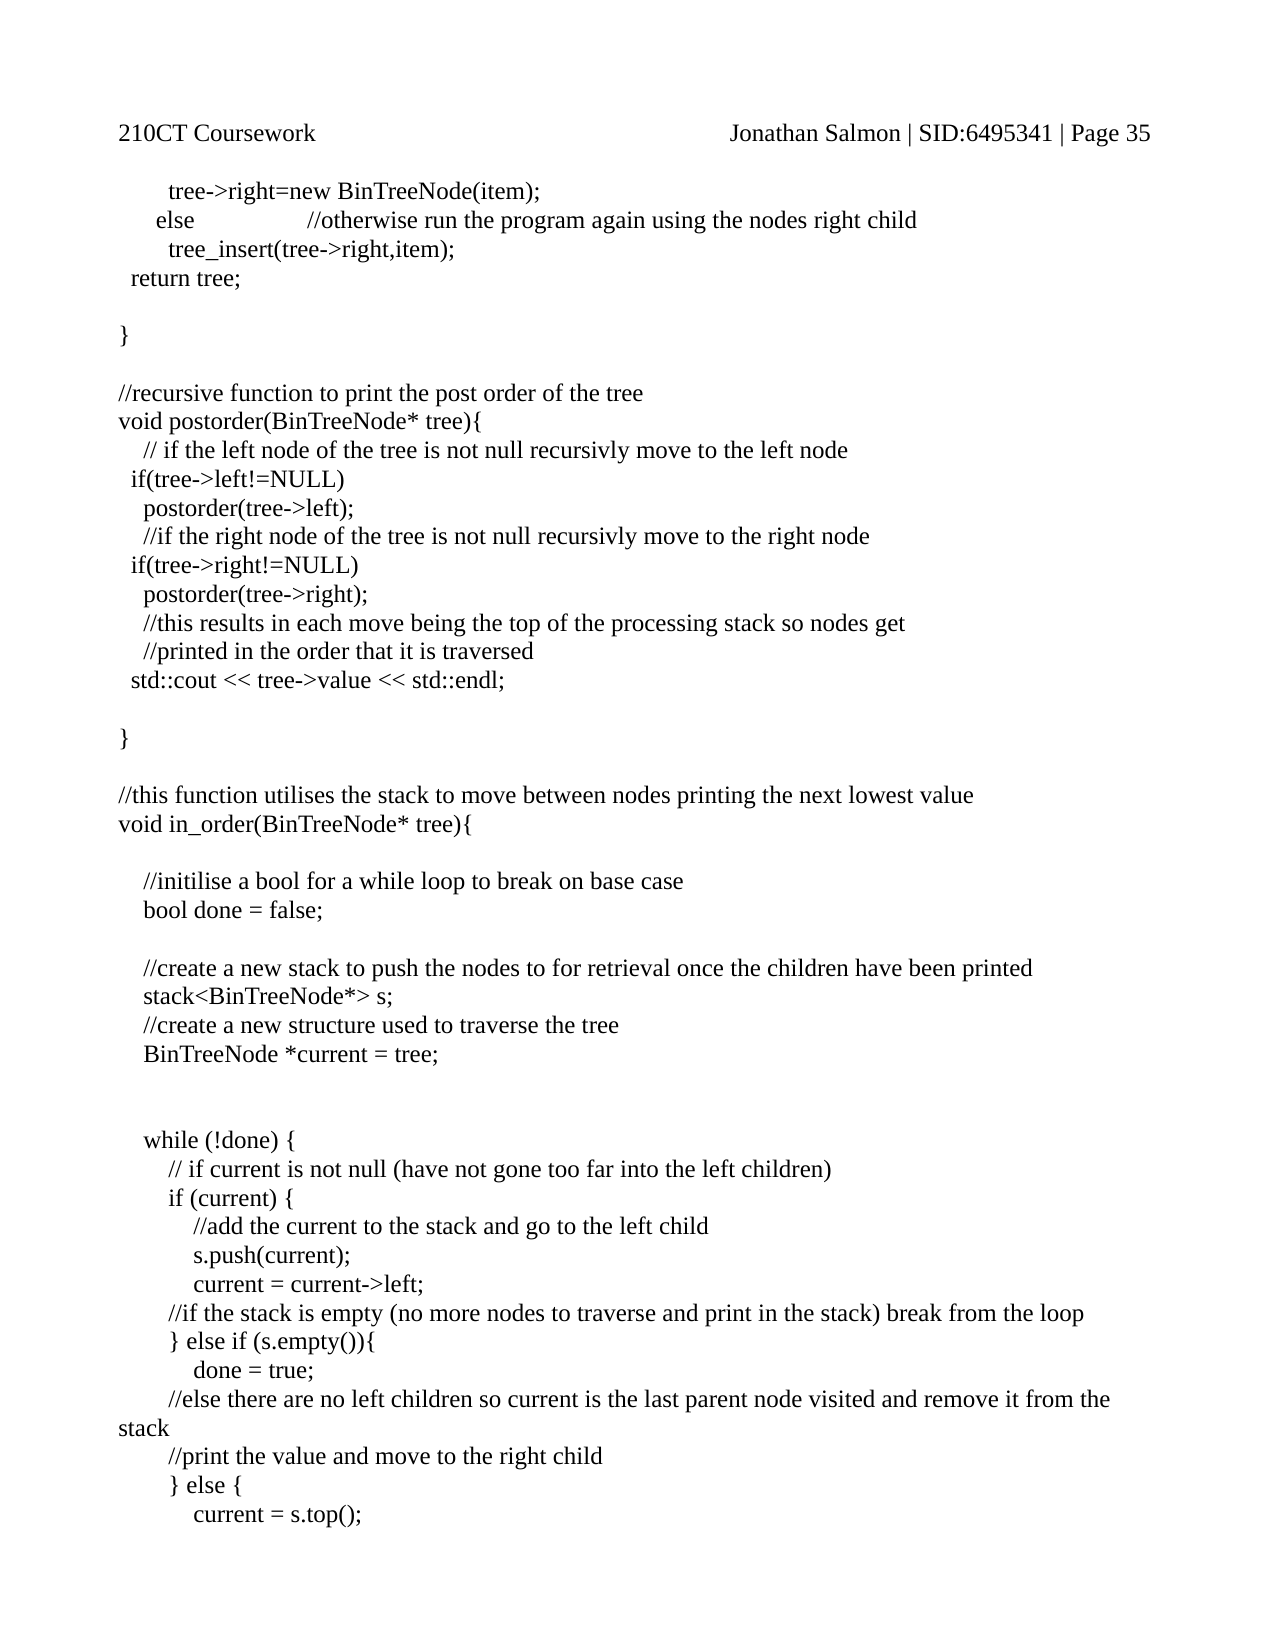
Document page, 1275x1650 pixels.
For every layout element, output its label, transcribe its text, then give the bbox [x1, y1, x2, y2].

text //if the right node of the tree is not null recursivly move to the right node [118, 521, 1157, 550]
text //this function utilises the stack to move between nodes printing the next lowest value [118, 780, 1157, 809]
text } [118, 320, 1157, 349]
text while (!done) { [118, 1125, 1157, 1154]
text // if current is not null (have not gone too far into the left children) [118, 1154, 1157, 1183]
text bool done = false; [118, 895, 1157, 924]
text //recursive function to print the post order of the tree [118, 378, 1157, 406]
text current = current->left; [118, 1269, 1157, 1298]
text // if the left node of the tree is not null recursivly move to the left node [118, 435, 1157, 464]
text if(tree->left!=NULL) [118, 464, 1157, 493]
text tree_insert(tree->right,item); [118, 234, 1157, 263]
text //this results in each move being the top of the processing stack so nodes get [118, 608, 1157, 636]
text //add the current to the stack and go to the left child [118, 1211, 1157, 1240]
text //else there are no left children so current is the last parent node visited and remove it from the stack [118, 1384, 1157, 1441]
text void in_order(BinTreeNode* tree){ [118, 809, 1157, 838]
text stack<BinTreeNode*> s; [118, 981, 1157, 1010]
text tree->right=new BinTreeNode(item); [118, 176, 1157, 205]
text void postorder(BinTreeNode* tree){ [118, 406, 1157, 435]
text else //otherwise run the program again using the nodes right child [118, 205, 1157, 234]
text return tree; [118, 263, 1157, 291]
text current = s.top(); [118, 1499, 1157, 1528]
text //if the stack is empty (no more nodes to traverse and print in the stack) break from the loop [118, 1298, 1157, 1326]
text if(tree->right!=NULL) [118, 550, 1157, 579]
text } else if (s.empty()){ [118, 1326, 1157, 1355]
text //create a new structure used to traverse the tree [118, 1010, 1157, 1039]
text //print the value and move to the right child [118, 1441, 1157, 1470]
text } [118, 723, 1157, 751]
text } else { [118, 1470, 1157, 1499]
text BinTreeNode *current = tree; [118, 1039, 1157, 1068]
text //printed in the order that it is traversed [118, 636, 1157, 665]
text //create a new stack to push the nodes to for retrieval once the children have been printed [118, 953, 1157, 981]
text std::cout << tree->value << std::endl; [118, 665, 1157, 694]
text //initilise a bool for a while loop to break on base case [118, 866, 1157, 895]
text s.push(current); [118, 1240, 1157, 1269]
text if (current) { [118, 1183, 1157, 1211]
text postorder(tree->left); [118, 493, 1157, 521]
text done = true; [118, 1355, 1157, 1384]
text postorder(tree->right); [118, 579, 1157, 608]
